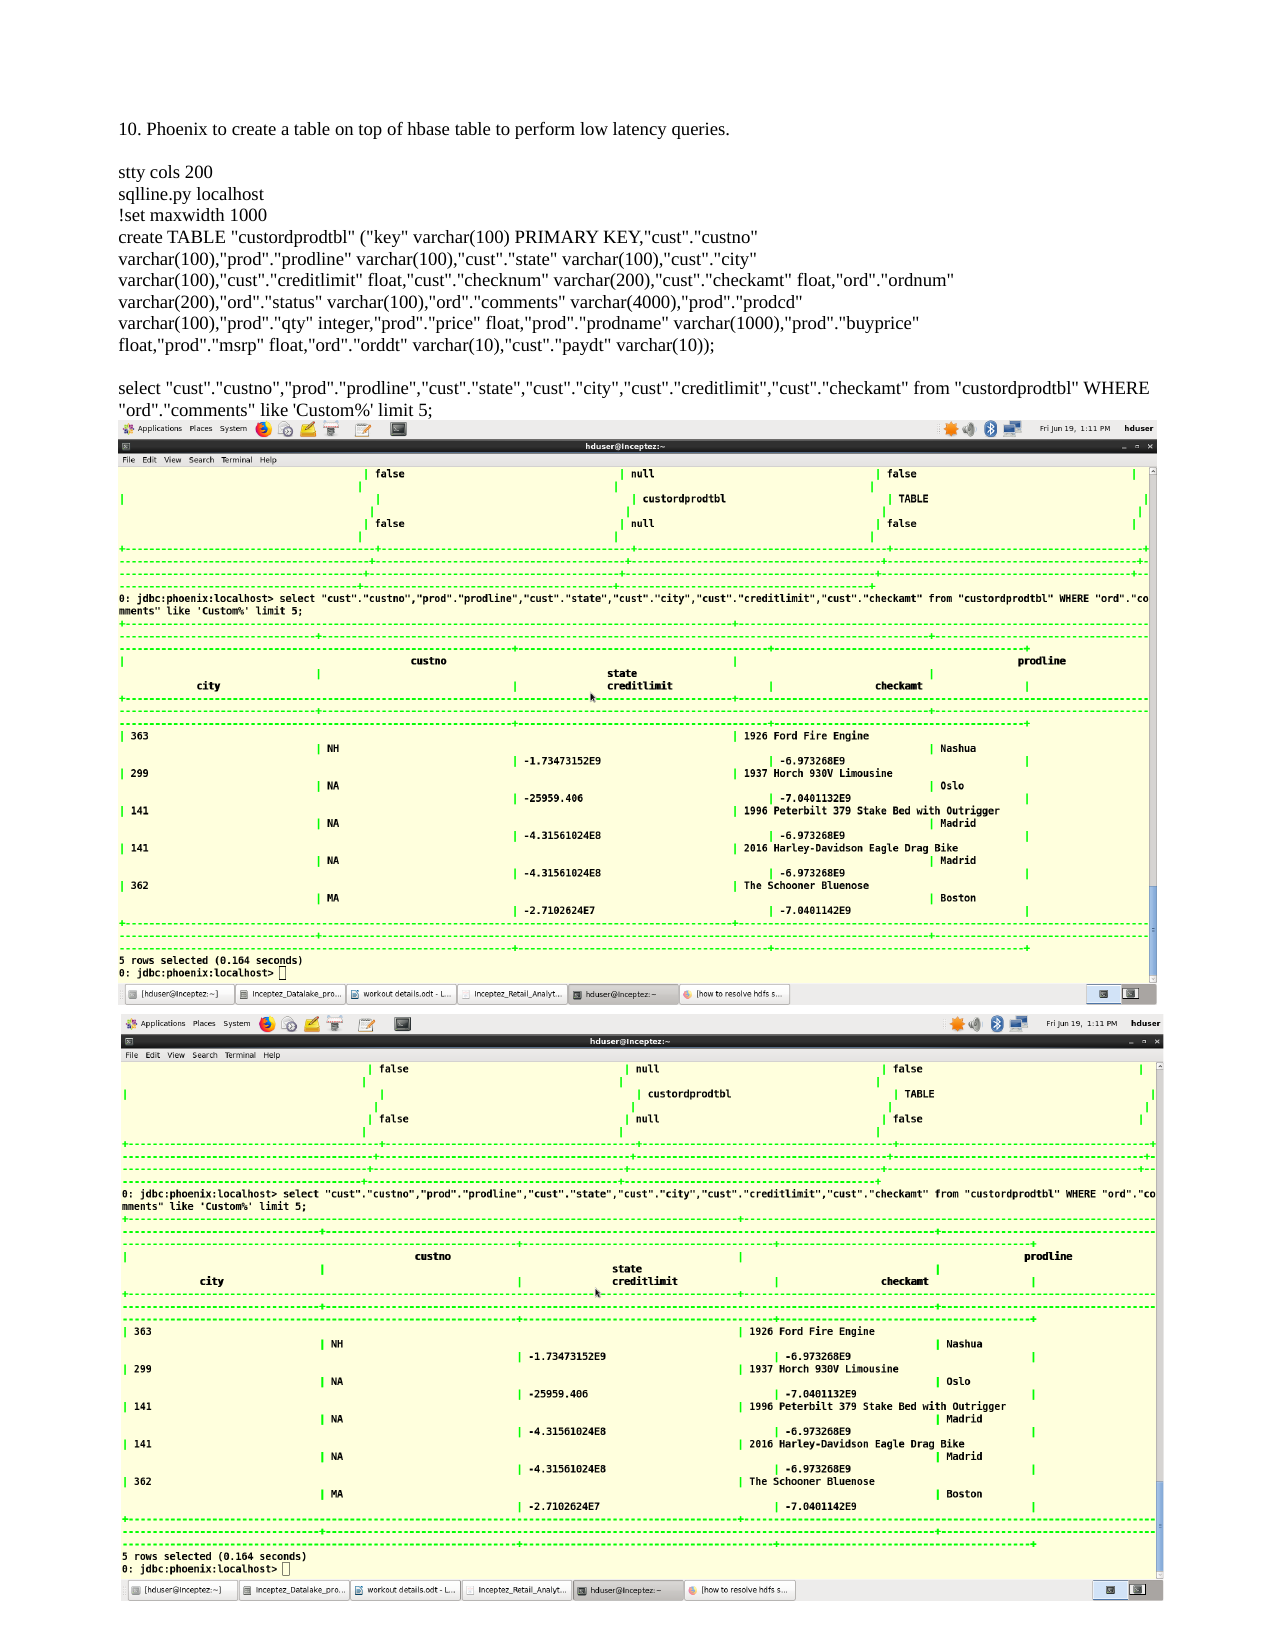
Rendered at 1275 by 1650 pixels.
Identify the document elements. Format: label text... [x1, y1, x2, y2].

text varchar(100),"prod"."qty" integer,"prod"."price" float,"prod"."prodname" varchar(1000),"prod"."buyprice" [118, 312, 1157, 334]
text stty cols 200 [118, 161, 1157, 183]
text float,"prod"."msrp" float,"ord"."orddt" varchar(10),"cust"."paydt" varchar(10)); [118, 334, 1157, 355]
text varchar(200),"ord"."status" varchar(100),"ord"."comments" varchar(4000),"prod"."prodcd" [118, 291, 1157, 312]
text sqlline.py localhost [118, 183, 1157, 204]
text 10. Phoenix to create a table on top of hbase table to perform low latency queries. [118, 118, 1157, 140]
text select "cust"."custno","prod"."prodline","cust"."state","cust"."city","cust"."creditlimit","cust"."checkamt" from "custordprodtbl" WHERE "ord"."comments" like 'Custom%' limit 5; [118, 377, 1157, 420]
picture [118, 420, 1157, 1005]
text varchar(100),"cust"."creditlimit" float,"cust"."checknum" varchar(200),"cust"."checkamt" float,"ord"."ordnum" [118, 269, 1157, 291]
picture [121, 1014, 1164, 1601]
text create TABLE "custordprodtbl" ("key" varchar(100) PRIMARY KEY,"cust"."custno" [118, 226, 1157, 247]
text !set maxwidth 1000 [118, 204, 1157, 226]
text varchar(100),"prod"."prodline" varchar(100),"cust"."state" varchar(100),"cust"."city" [118, 247, 1157, 269]
